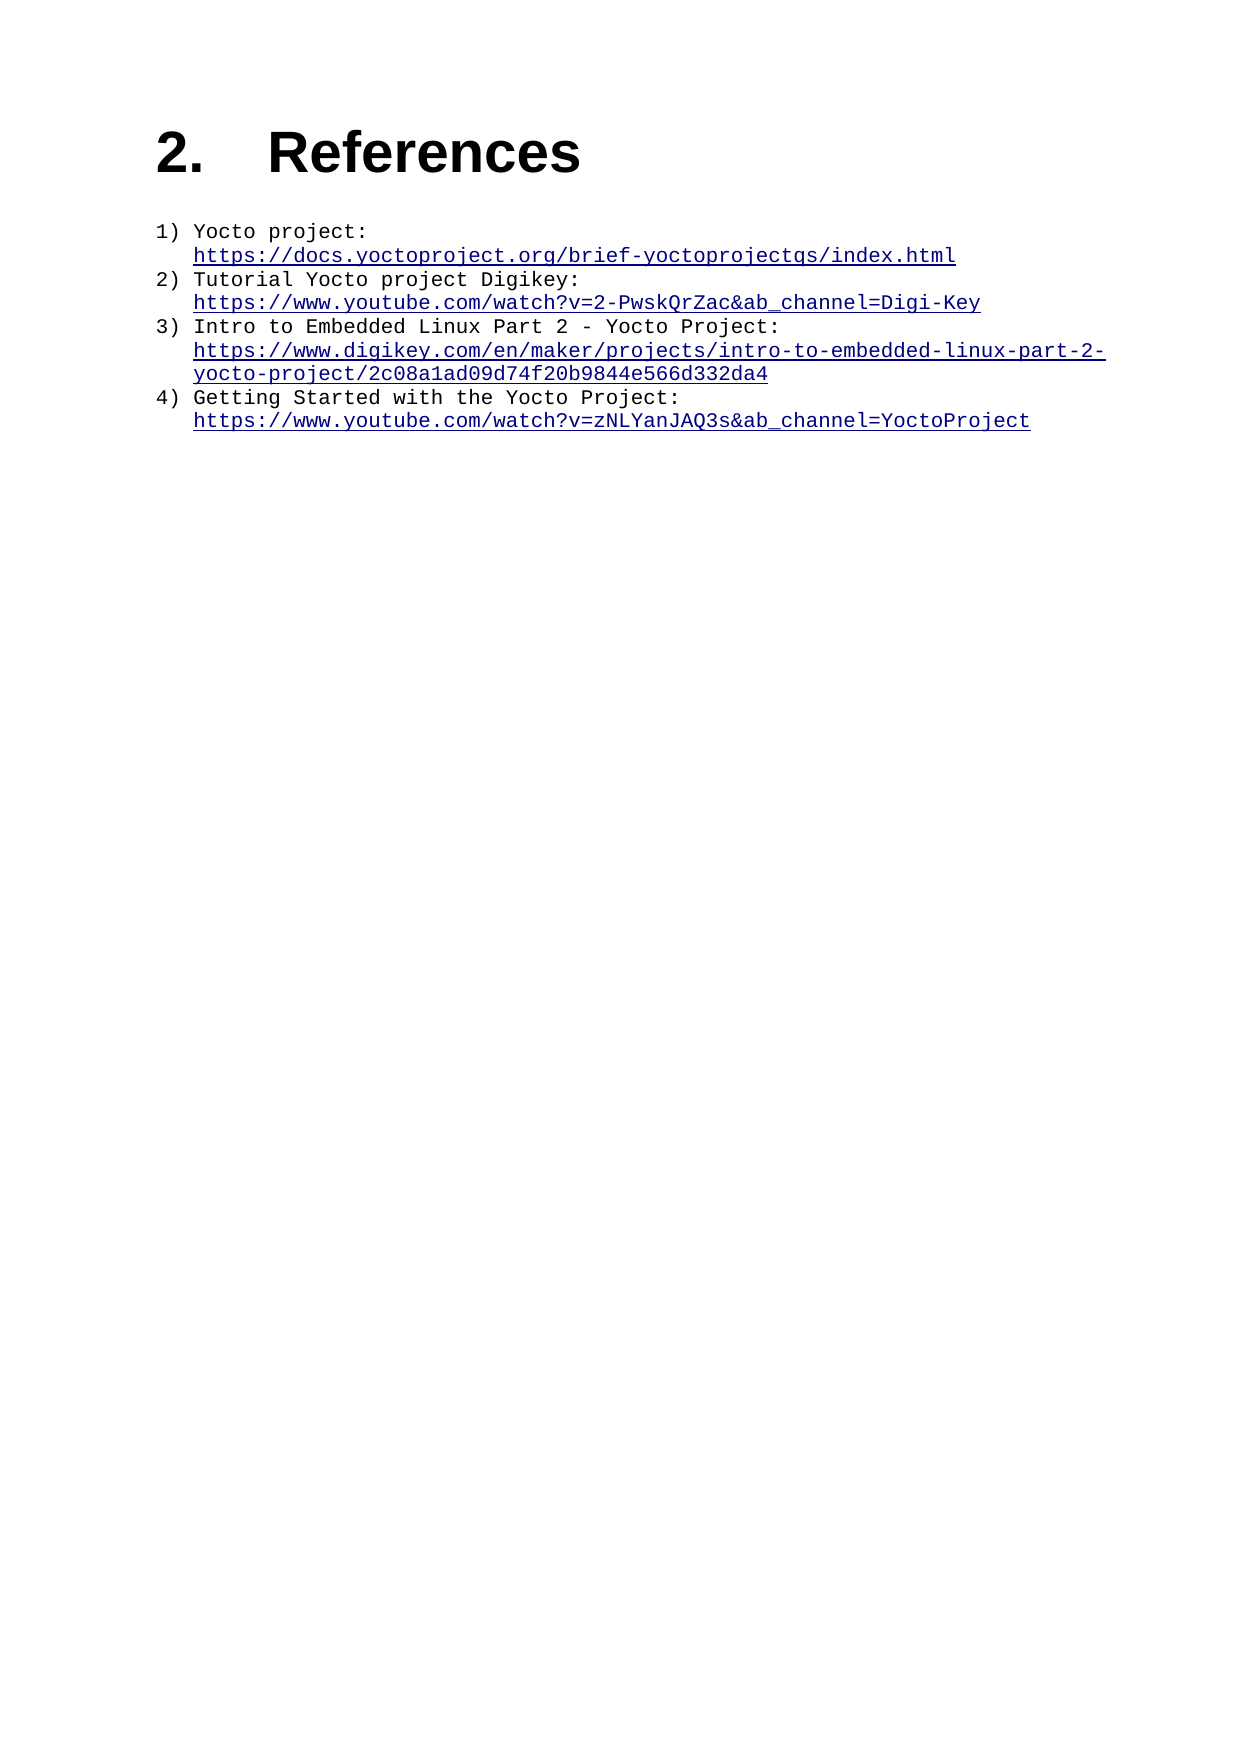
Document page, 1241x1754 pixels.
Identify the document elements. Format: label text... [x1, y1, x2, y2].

list Tutorial Yocto project Digikey: [156, 269, 1122, 292]
list Getting Started with the Yocto Project: [156, 387, 1122, 411]
list https://www.youtube.com/watch?v=2-PwskQrZac&ab_channel=Digi-Key [156, 292, 1122, 316]
list Yocto project: https://docs.yoctoproject.org/brief-yoctoprojectqs/index.html [156, 221, 1122, 269]
list https://www.youtube.com/watch?v=zNLYanJAQ3s&ab_channel=YoctoProject [156, 411, 1122, 434]
list Intro to Embedded Linux Part 2 - Yocto Project: https://www.digikey.com/en/maker/projects/intro-to-embedded-linux-part-2-yocto-project/2c08a1ad09d74f20b9844e566d332da4 [156, 316, 1122, 387]
title References [156, 118, 1122, 185]
